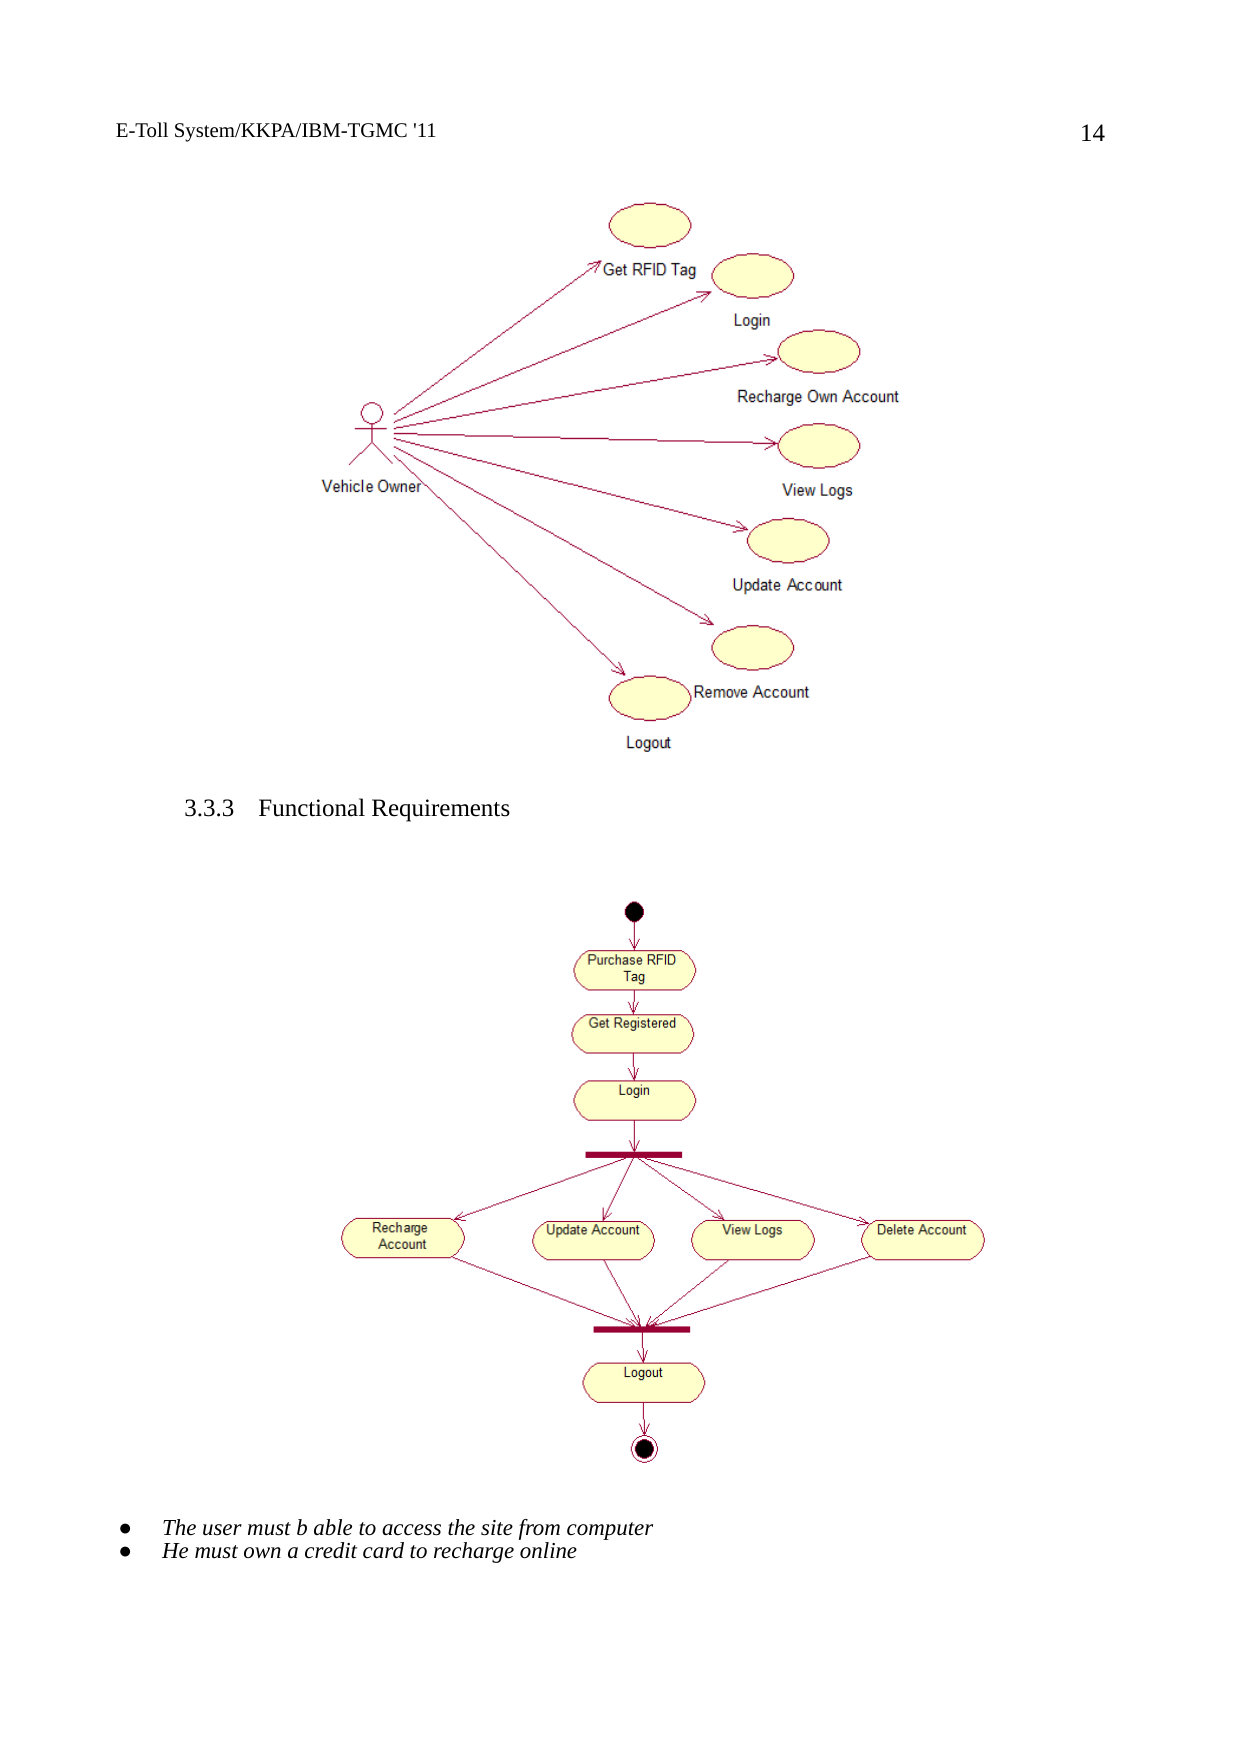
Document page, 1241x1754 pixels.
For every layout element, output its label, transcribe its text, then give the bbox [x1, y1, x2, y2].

list The user must b able to access the site from computer [118, 1517, 1122, 1540]
text 3.3.3 Functional Requirements [184, 172, 1122, 822]
list He must own a credit card to recharge online [118, 1540, 1122, 1563]
